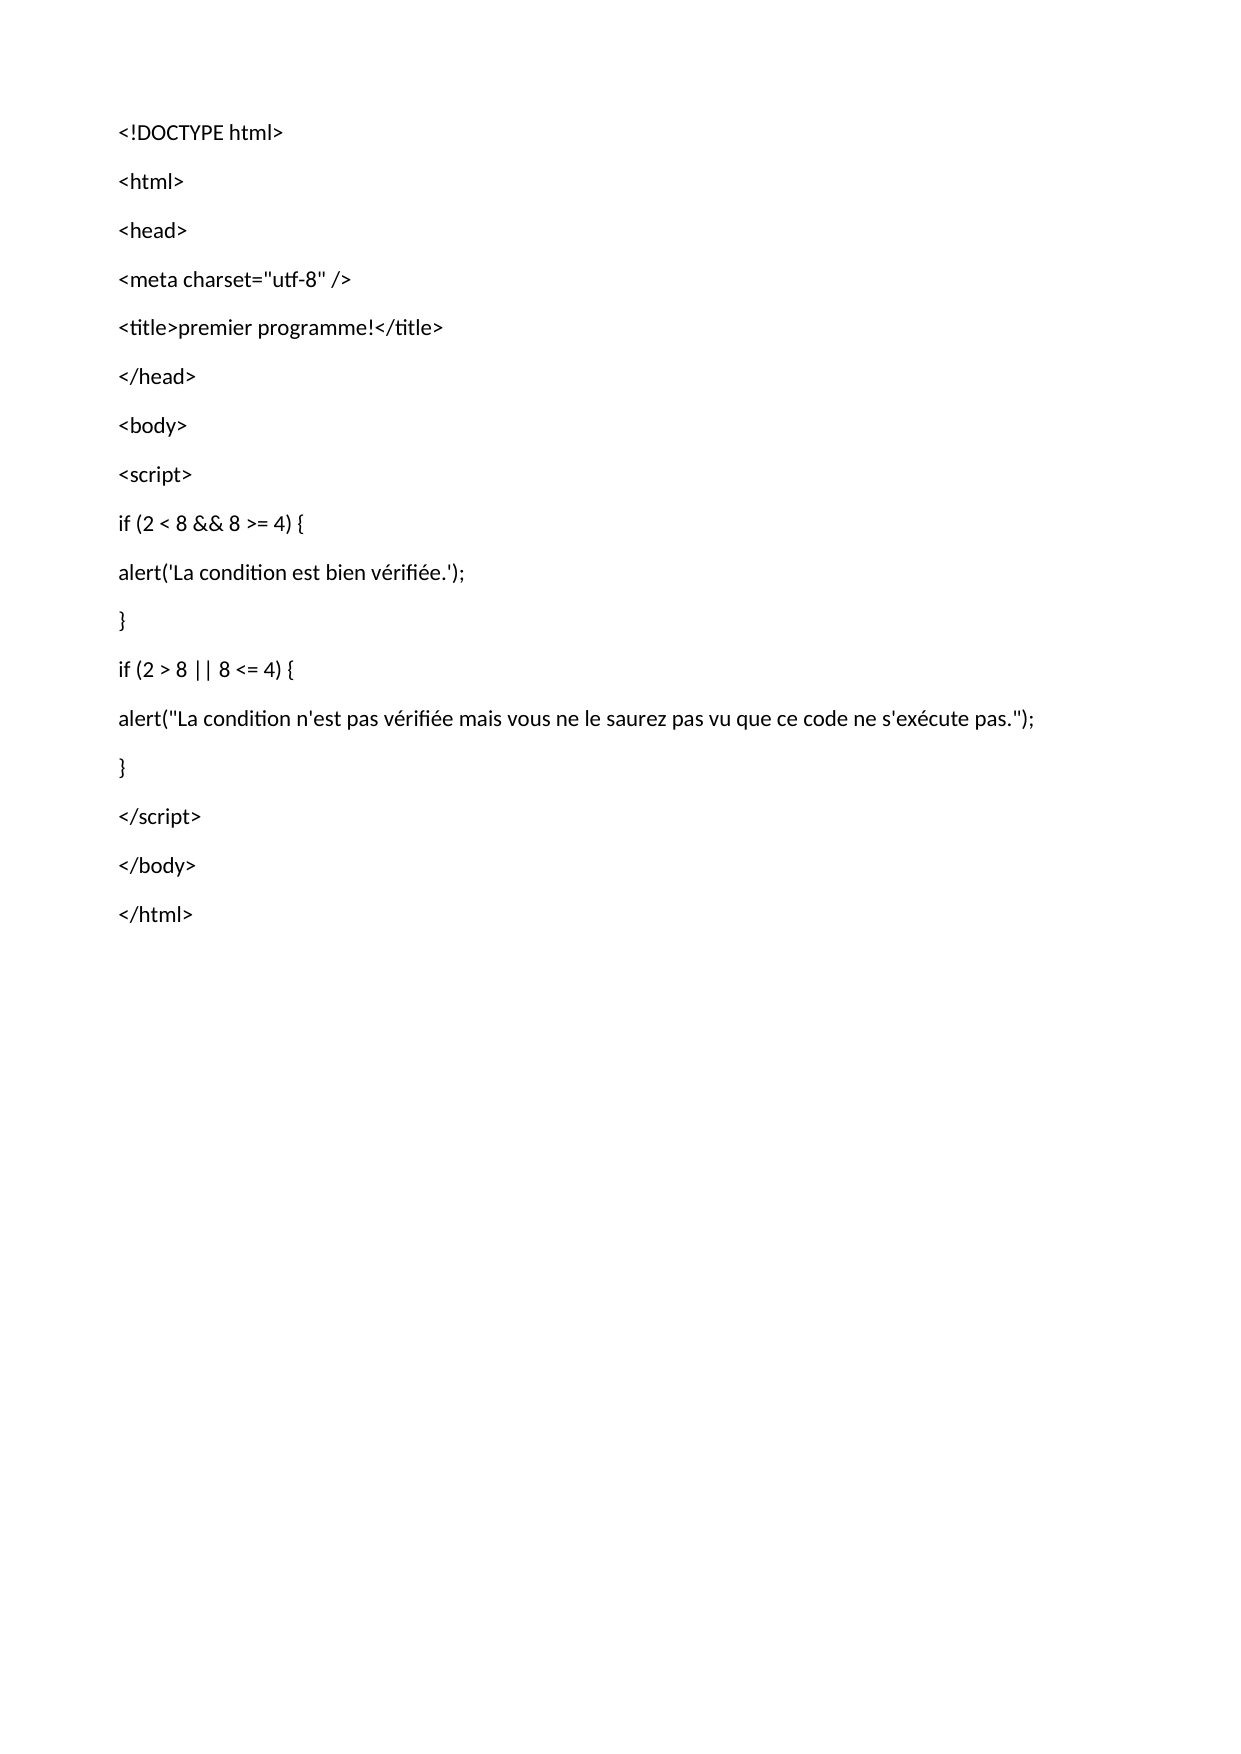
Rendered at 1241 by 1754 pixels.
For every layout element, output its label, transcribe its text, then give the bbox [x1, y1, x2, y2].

text <!DOCTYPE html> [118, 118, 1122, 146]
text </head> [118, 362, 1122, 390]
text </html> [118, 900, 1122, 928]
text alert("La condition n'est pas vérifiée mais vous ne le saurez pas vu que ce code ne s'exécute pas."); [118, 704, 1122, 732]
text </script> [118, 802, 1122, 830]
text <script> [118, 460, 1122, 488]
text <body> [118, 411, 1122, 439]
text <meta charset="utf-8" /> [118, 265, 1122, 293]
text if (2 > 8 || 8 <= 4) { [118, 656, 1122, 683]
text alert('La condition est bien vérifiée.'); [118, 558, 1122, 586]
text } [118, 753, 1122, 781]
text <title>premier programme!</title> [118, 313, 1122, 342]
text <html> [118, 167, 1122, 195]
text if (2 < 8 && 8 >= 4) { [118, 509, 1122, 537]
text <head> [118, 216, 1122, 244]
text } [118, 607, 1122, 635]
text </body> [118, 851, 1122, 879]
